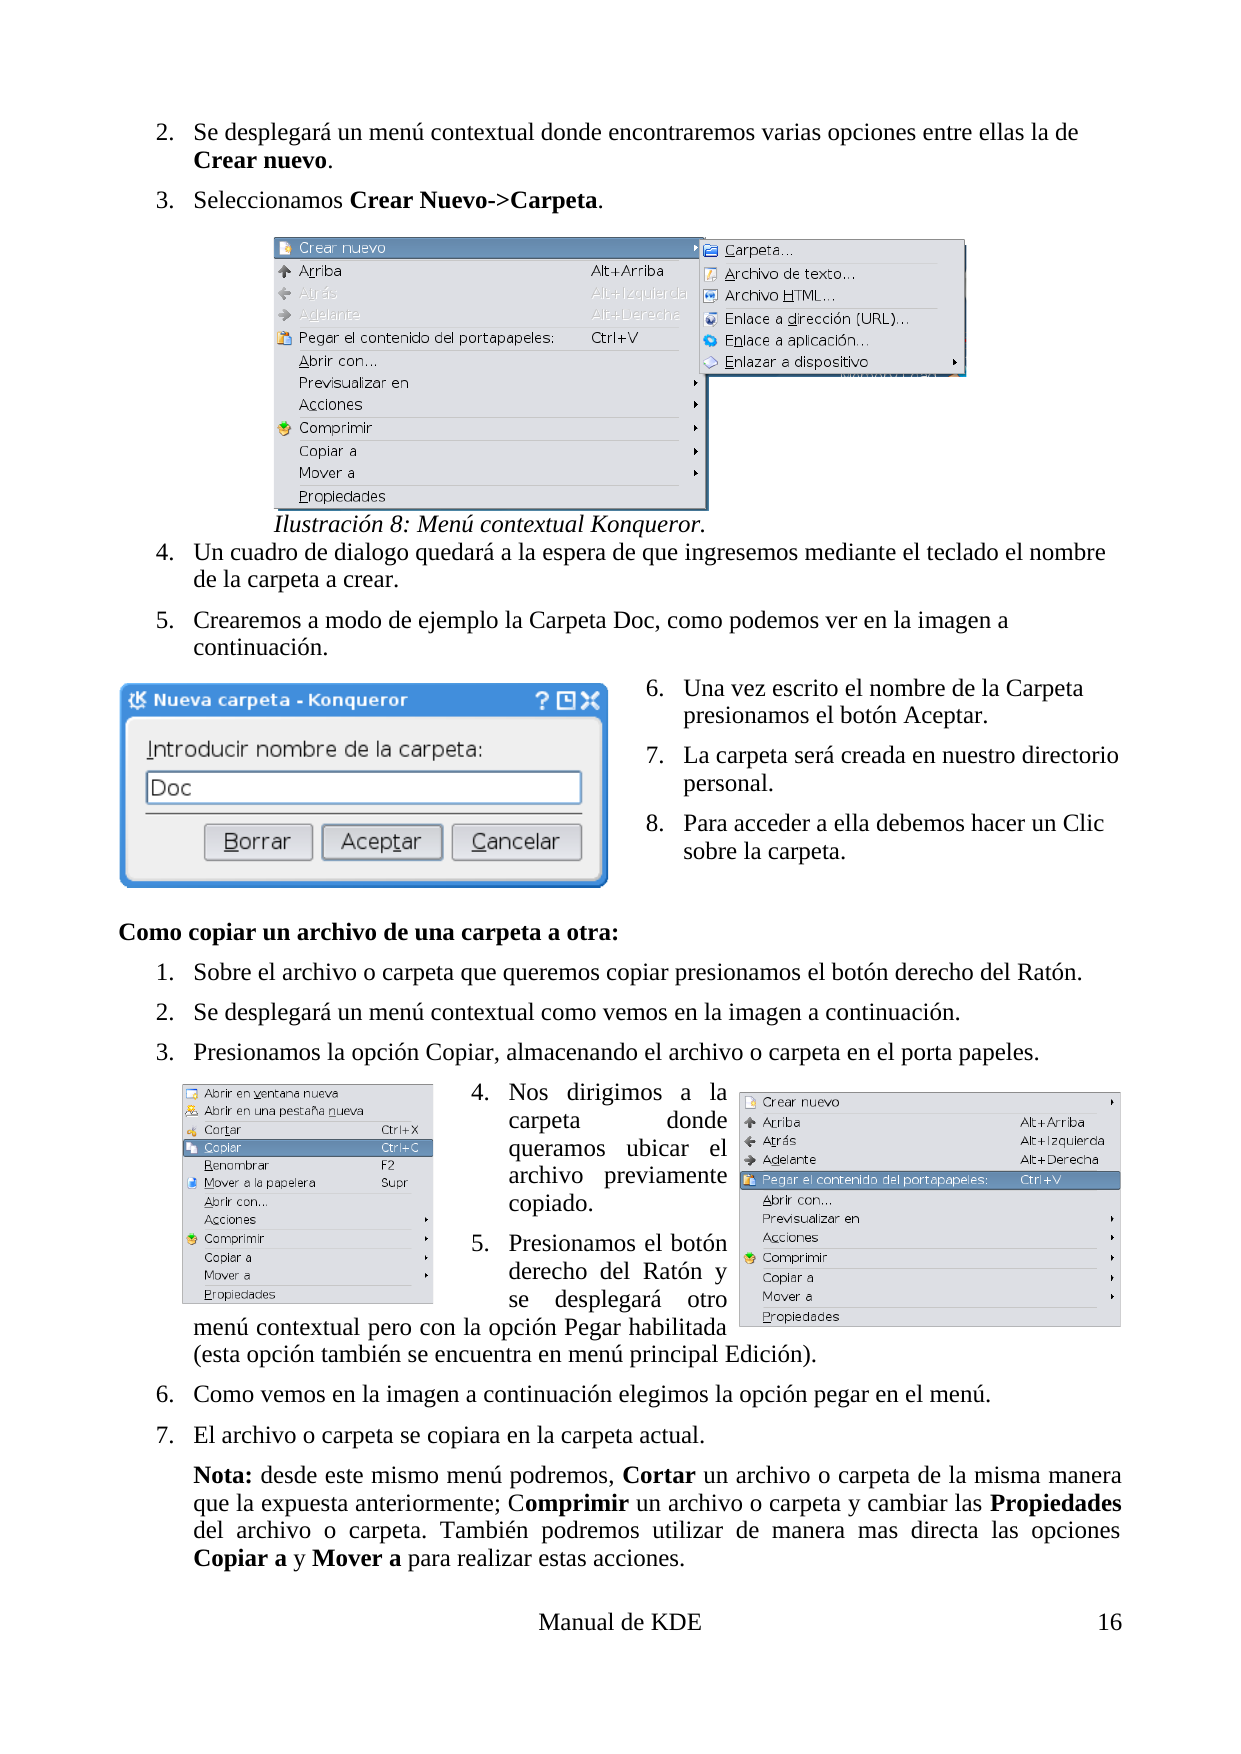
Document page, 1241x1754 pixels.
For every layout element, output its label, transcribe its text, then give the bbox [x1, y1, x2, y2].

list Para acceder a ella debemos hacer un Clic sobre la carpeta. [609, 809, 1122, 865]
list Se desplegará un menú contextual donde encontraremos varias opciones entre ellas la de Crear nuevo. [156, 118, 1122, 173]
list Presionamos el botón derecho del Ratón y se desplegará otro menú contextual pero con la opción Pegar habilitada (esta opción también se encuentra en menú principal Edición). [156, 1229, 1122, 1368]
list Un cuadro de dialogo quedará a la espera de que ingresemos mediante el teclado el nombre de la carpeta a crear. [156, 226, 1122, 593]
list Se desplegará un menú contextual como vemos en la imagen a continuación. [156, 998, 1122, 1026]
list Sobre el archivo o carpeta que queremos copiar presionamos el botón derecho del Ratón. [156, 958, 1122, 986]
list Presionamos la opción Copiar, almacenando el archivo o carpeta en el porta papeles. [156, 1038, 1122, 1066]
list Seleccionamos Crear Nuevo->Carpeta. [156, 186, 1122, 214]
picture [739, 1092, 1121, 1327]
list Como vemos en la imagen a continuación elegimos la opción pegar en el menú. [156, 1381, 1122, 1408]
text Como copiar un archivo de una carpeta a otra: [118, 918, 1122, 945]
list El archivo o carpeta se copiara en la carpeta actual. [156, 1421, 1122, 1448]
list [274, 224, 966, 237]
list La carpeta será creada en nuestro directorio personal. [609, 742, 1122, 797]
picture [119, 683, 609, 888]
picture [273, 237, 967, 511]
list Ilustración 8: Menú contextual Konqueror. [274, 511, 966, 538]
list Nos dirigimos a la carpeta donde queramos ubicar el archivo previamente copiado. [156, 1078, 1122, 1217]
list Una vez escrito el nombre de la Carpeta presionamos el botón Aceptar. [156, 674, 1122, 729]
list Crearemos a modo de ejemplo la Carpeta Doc, como podemos ver en la imagen a continuación. [156, 606, 1122, 661]
list Nota: desde este mismo menú podremos, Cortar un archivo o carpeta de la misma manera que la expuesta anteriormente; Comprimir un archivo o carpeta y cambiar las Propiedades del archivo o carpeta. También podremos utilizar de manera mas directa las opciones Copiar a y Mover a para realizar estas acciones. [156, 1461, 1122, 1572]
picture [182, 1084, 434, 1304]
